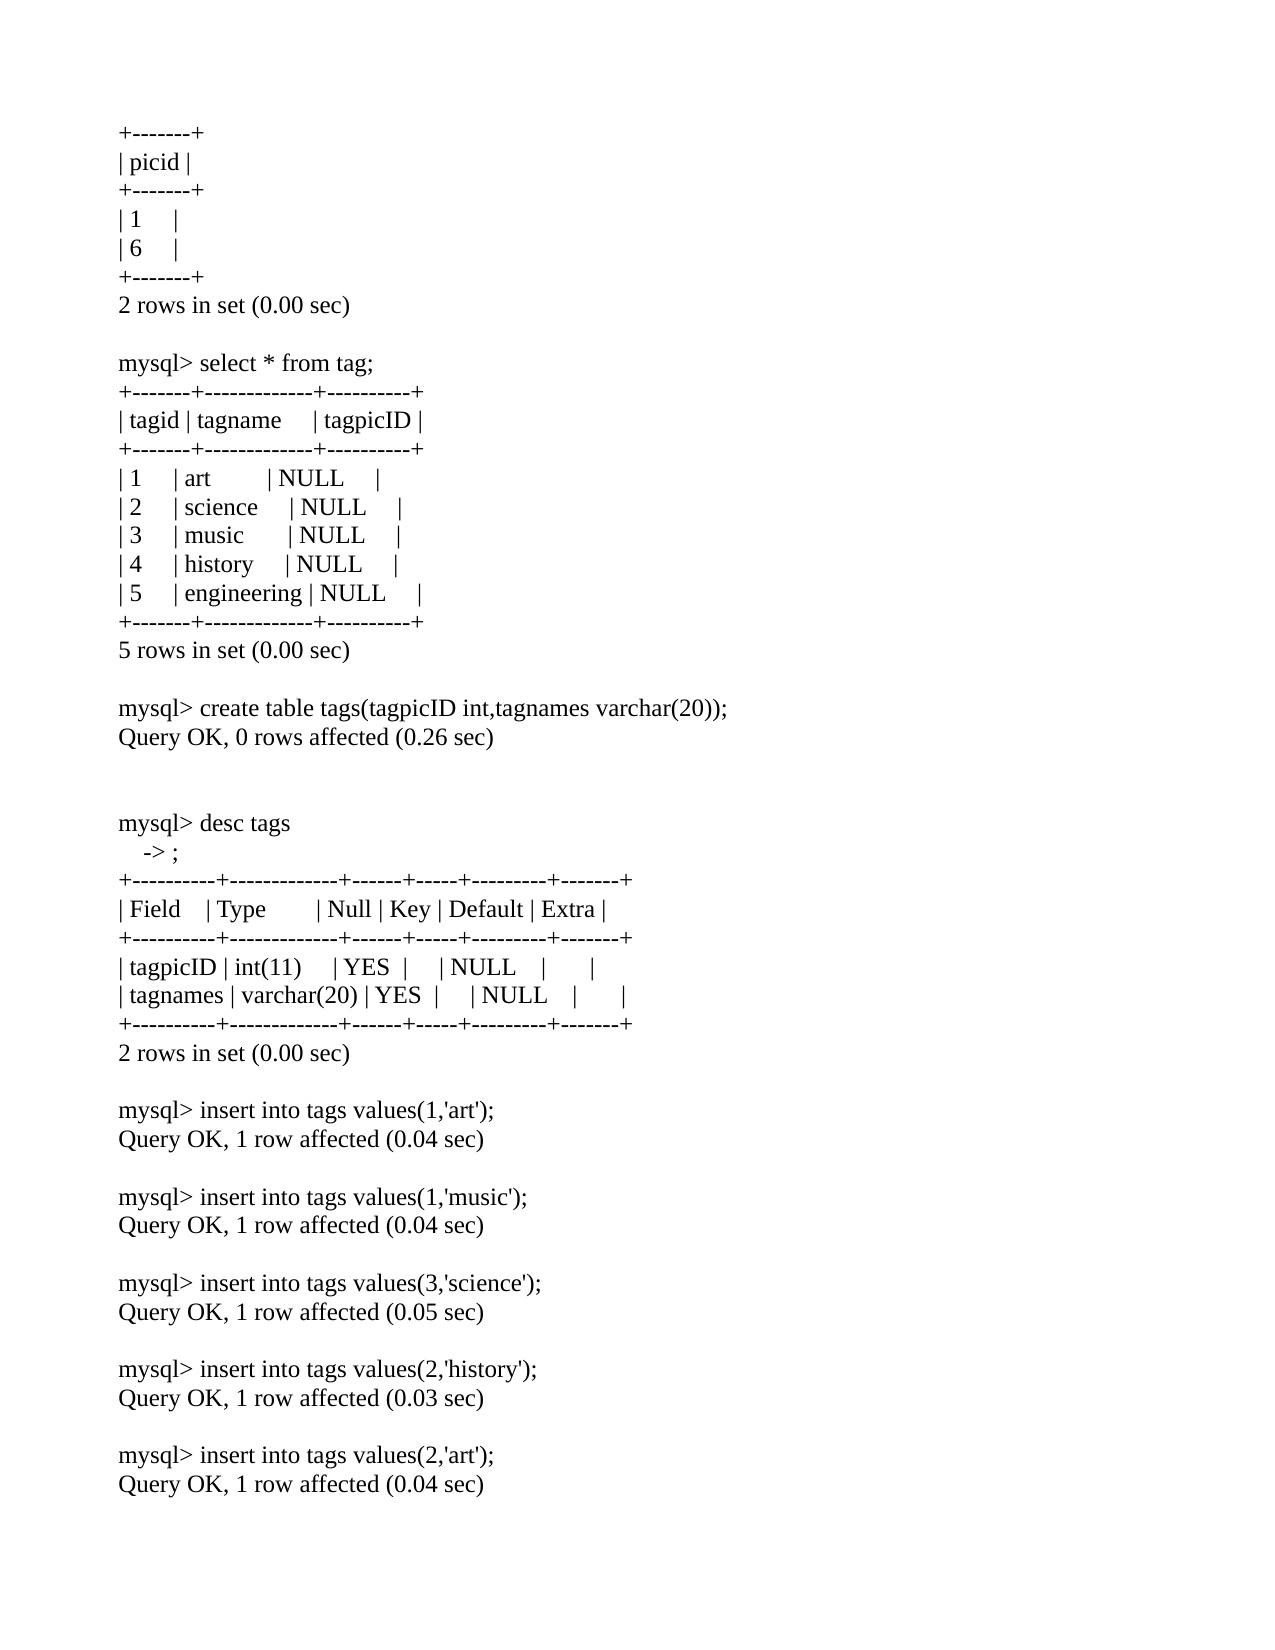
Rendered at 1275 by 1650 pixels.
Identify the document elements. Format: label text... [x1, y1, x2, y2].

text mysql> insert into tags values(2,'history'); [118, 1354, 1157, 1383]
text +-------+-------------+----------+ [118, 434, 1157, 463]
text -> ; [118, 837, 1157, 866]
text 2 rows in set (0.00 sec) [118, 291, 1157, 319]
text +----------+-------------+------+-----+---------+-------+ [118, 866, 1157, 894]
text | 5 | engineering | NULL | [118, 578, 1157, 607]
text Query OK, 1 row affected (0.04 sec) [118, 1124, 1157, 1153]
text mysql> select * from tag; [118, 348, 1157, 377]
text mysql> create table tags(tagpicID int,tagnames varchar(20)); [118, 693, 1157, 722]
text Query OK, 1 row affected (0.04 sec) [118, 1469, 1157, 1498]
text Query OK, 0 rows affected (0.26 sec) [118, 722, 1157, 751]
text | 2 | science | NULL | [118, 492, 1157, 521]
text +-------+ [118, 176, 1157, 204]
text | 1 | [118, 204, 1157, 233]
text | Field | Type | Null | Key | Default | Extra | [118, 894, 1157, 923]
text +-------+ [118, 118, 1157, 147]
text | tagpicID | int(11) | YES | | NULL | | [118, 952, 1157, 981]
text Query OK, 1 row affected (0.03 sec) [118, 1383, 1157, 1412]
text 2 rows in set (0.00 sec) [118, 1038, 1157, 1067]
text +----------+-------------+------+-----+---------+-------+ [118, 923, 1157, 952]
text | tagnames | varchar(20) | YES | | NULL | | [118, 981, 1157, 1009]
text +-------+-------------+----------+ [118, 377, 1157, 406]
text | picid | [118, 147, 1157, 176]
text Query OK, 1 row affected (0.05 sec) [118, 1297, 1157, 1326]
text | 6 | [118, 233, 1157, 262]
text | 3 | music | NULL | [118, 521, 1157, 549]
text mysql> insert into tags values(2,'art'); [118, 1441, 1157, 1469]
text mysql> insert into tags values(1,'music'); [118, 1182, 1157, 1211]
text Query OK, 1 row affected (0.04 sec) [118, 1211, 1157, 1239]
text +----------+-------------+------+-----+---------+-------+ [118, 1009, 1157, 1038]
text | tagid | tagname | tagpicID | [118, 406, 1157, 434]
text +-------+-------------+----------+ [118, 607, 1157, 636]
text +-------+ [118, 262, 1157, 291]
text mysql> desc tags [118, 808, 1157, 837]
text mysql> insert into tags values(3,'science'); [118, 1268, 1157, 1297]
text 5 rows in set (0.00 sec) [118, 636, 1157, 664]
text | 1 | art | NULL | [118, 463, 1157, 492]
text mysql> insert into tags values(1,'art'); [118, 1096, 1157, 1124]
text | 4 | history | NULL | [118, 549, 1157, 578]
